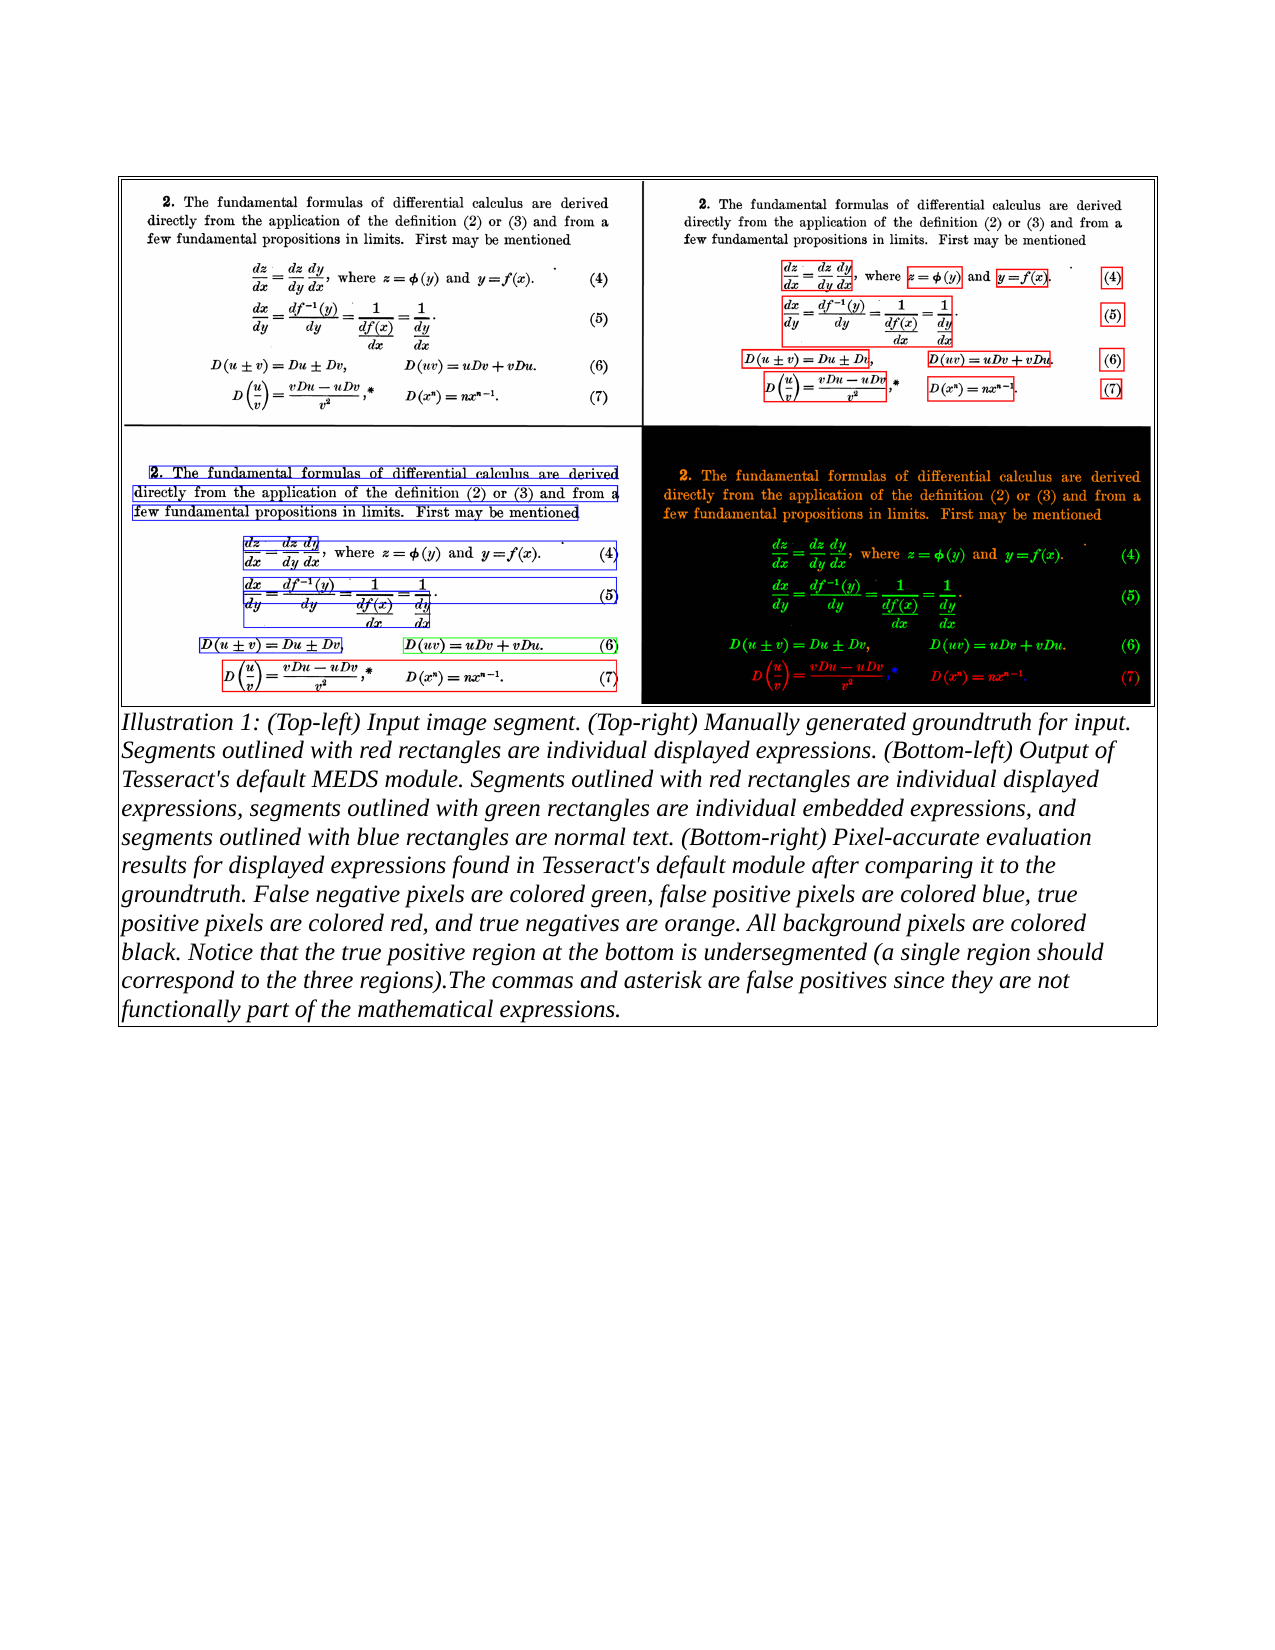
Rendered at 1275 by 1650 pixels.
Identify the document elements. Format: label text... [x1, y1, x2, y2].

picture [124, 181, 1151, 704]
text Illustration 1: (Top-left) Input image segment. (Top-right) Manually generated groundtruth for input. Segments outlined with red rectangles are individual displayed expressions. (Bottom-left) Output of Tesseract's default MEDS module. Segments outlined with red rectangles are individual displayed expressions, segments outlined with green rectangles are individual embedded expressions, and segments outlined with blue rectangles are normal text. (Bottom-right) Pixel-accurate evaluation results for displayed expressions found in Tesseract's default module after comparing it to the groundtruth. False negative pixels are colored green, false positive pixels are colored blue, true positive pixels are colored red, and true negatives are orange. All background pixels are colored black. Notice that the true positive region at the bottom is undersegmented (a single region should correspond to the three regions).The commas and asterisk are false positives since they are not functionally part of the mathematical expressions. [121, 707, 1154, 1023]
text [122, 180, 1154, 706]
